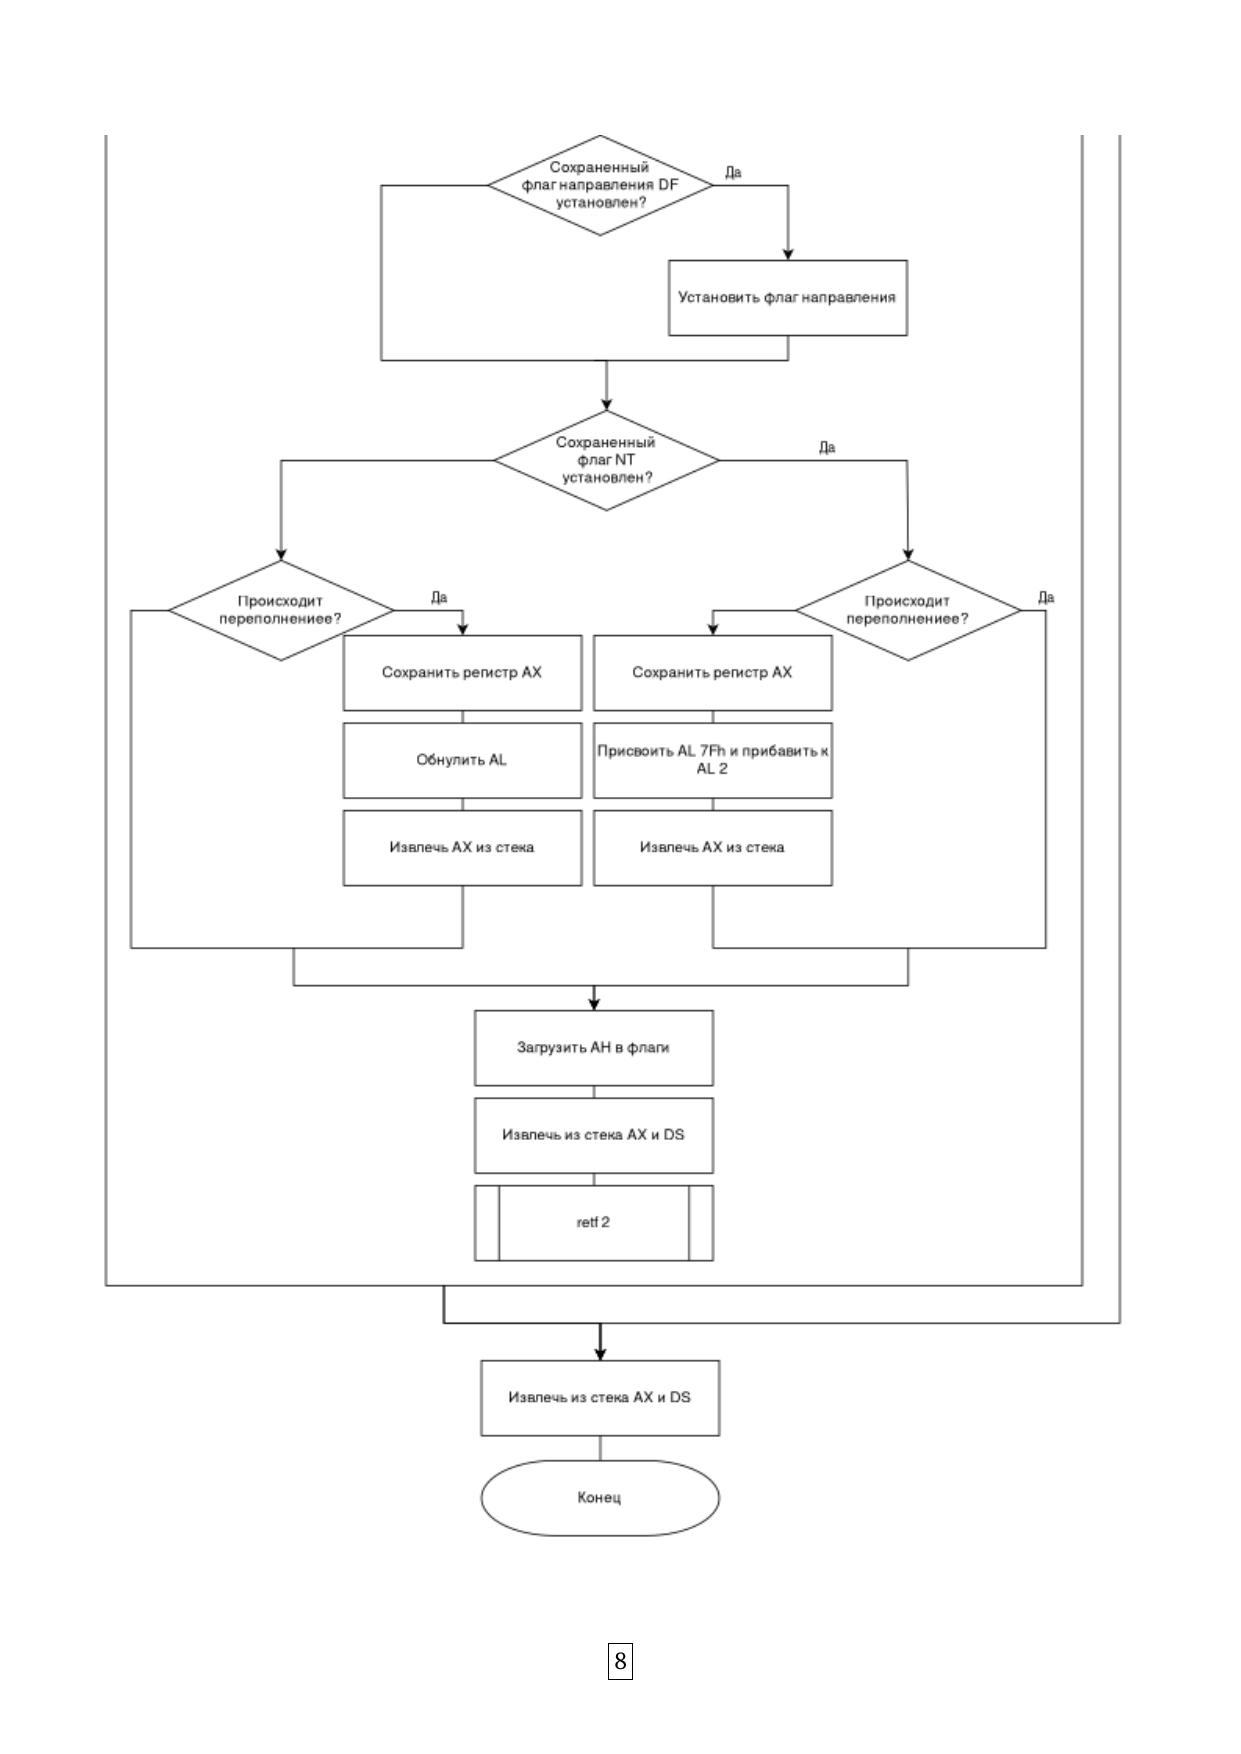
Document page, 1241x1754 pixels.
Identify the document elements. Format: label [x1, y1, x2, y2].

picture [100, 135, 1153, 1565]
